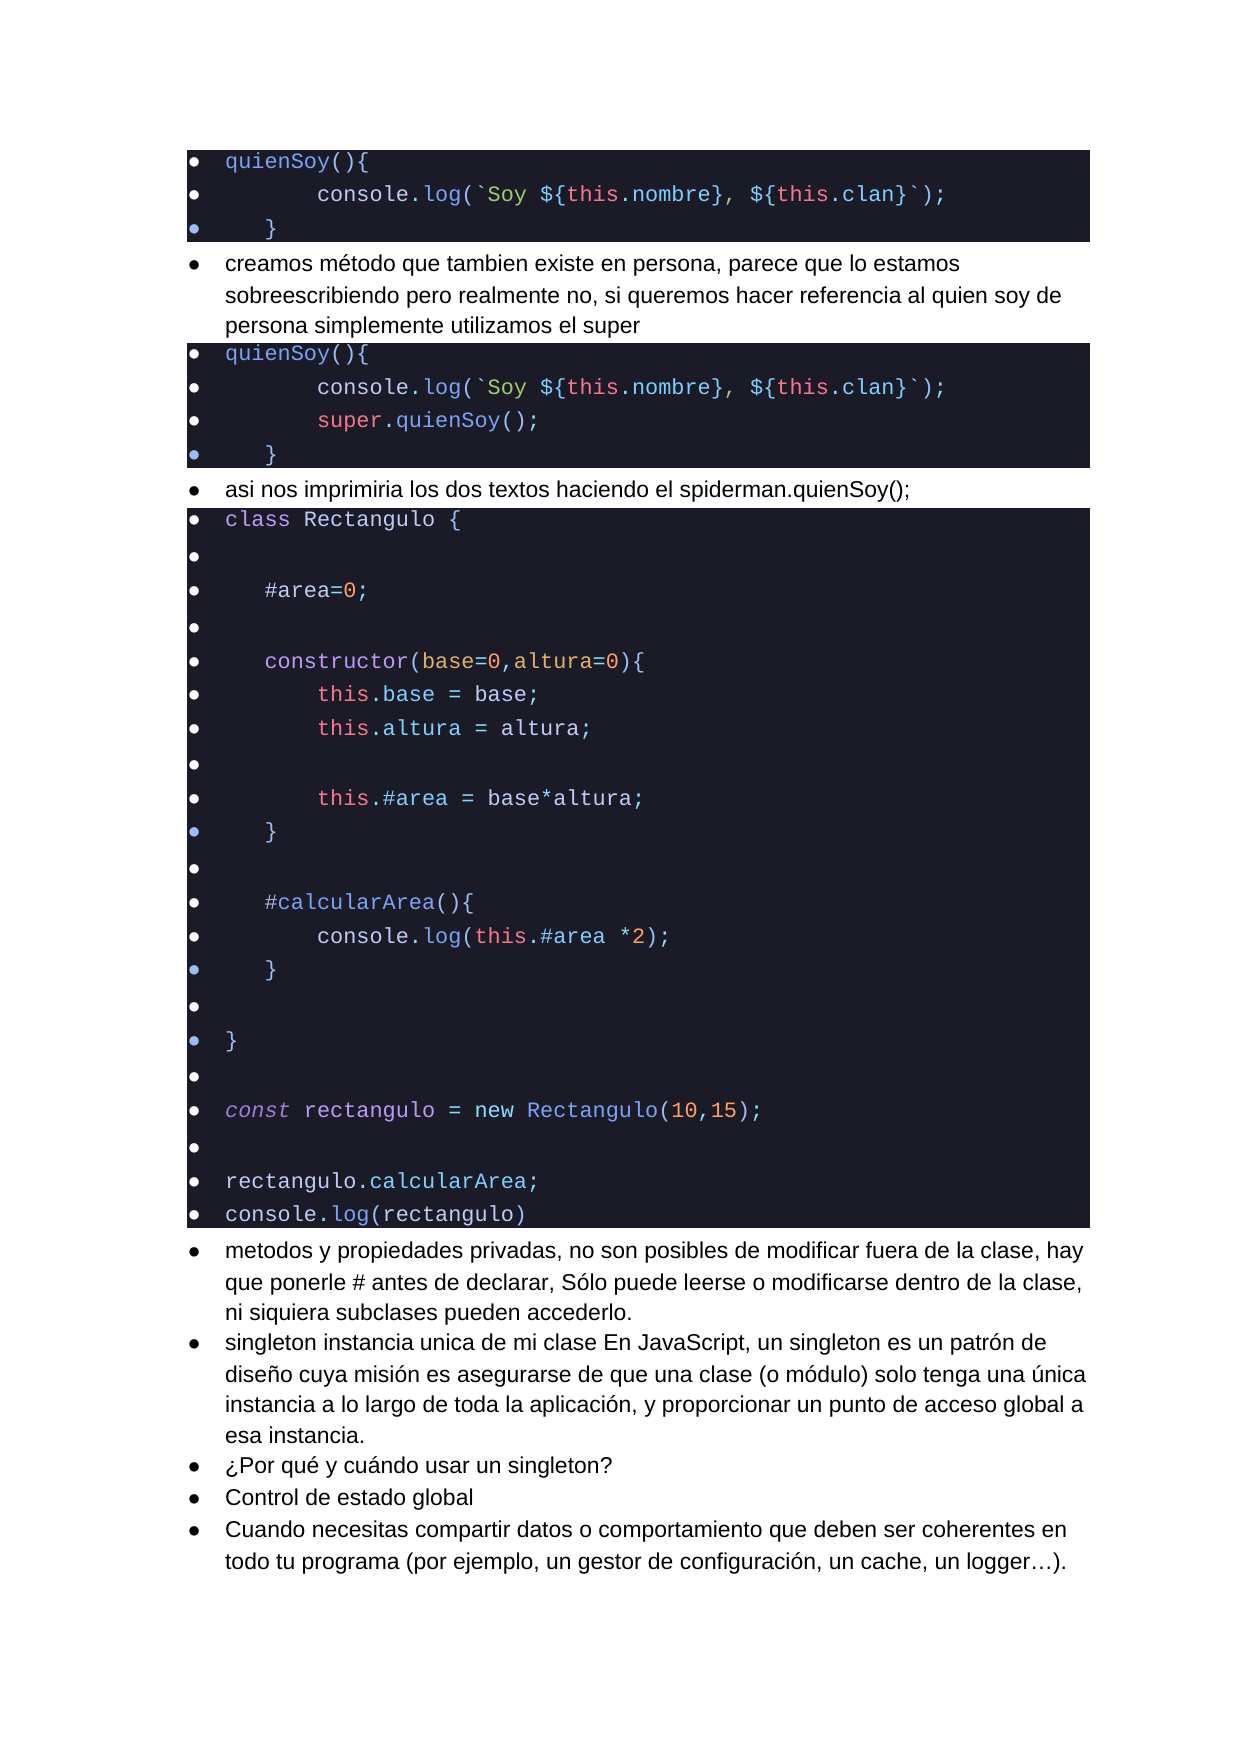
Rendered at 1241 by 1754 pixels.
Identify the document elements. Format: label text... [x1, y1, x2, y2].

list quienSoy(){ [187, 150, 1090, 175]
list creamos método que tambien existe en persona, parece que lo estamos sobreescribiendo pero realmente no, si queremos hacer referencia al quien soy de persona simplemente utilizamos el super [187, 250, 1090, 339]
list } [187, 1029, 1090, 1054]
list singleton instancia unica de mi clase En JavaScript, un singleton es un patrón de diseño cuya misión es asegurarse de que una clase (o módulo) solo tenga una única instancia a lo largo de toda la aplicación, y proporcionar un punto de acceso global a esa instancia. [187, 1329, 1090, 1448]
list asi nos imprimiria los dos textos haciendo el spiderman.quienSoy(); [187, 476, 1090, 504]
list constructor(base=0,altura=0){ [187, 650, 1090, 674]
list const rectangulo = new Rectangulo(10,15); [187, 1099, 1090, 1124]
list } [187, 821, 1090, 846]
list metodos y propiedades privadas, no son posibles de modificar fuera de la clase, hay que ponerle # antes de declarar, Sólo puede leerse o modificarse dentro de la clase, ni siquiera subclases pueden accederlo. [187, 1237, 1090, 1325]
list Control de estado global [187, 1484, 1090, 1512]
list console.log(`Soy ${this.nombre}, ${this.clan}`); [187, 376, 1090, 401]
list } [187, 958, 1090, 983]
list #area=0; [187, 579, 1090, 604]
list this.base = base; [187, 683, 1090, 708]
list console.log(`Soy ${this.nombre}, ${this.clan}`); [187, 183, 1090, 208]
list super.quienSoy(); [187, 409, 1090, 434]
list } [187, 443, 1090, 468]
list this.#area = base*altura; [187, 787, 1090, 812]
list this.altura = altura; [187, 717, 1090, 741]
list ¿Por qué y cuándo usar un singleton? [187, 1452, 1090, 1480]
list #calcularArea(){ [187, 891, 1090, 916]
list console.log(this.#area *2); [187, 925, 1090, 949]
list } [187, 217, 1090, 242]
list rectangulo.calcularArea; [187, 1170, 1090, 1195]
list quienSoy(){ [187, 343, 1090, 367]
list class Rectangulo { [187, 508, 1090, 533]
list Cuando necesitas compartir datos o comportamiento que deben ser coherentes en todo tu programa (por ejemplo, un gestor de configuración, un cache, un logger…). [187, 1516, 1090, 1574]
list console.log(rectangulo) [187, 1203, 1090, 1228]
